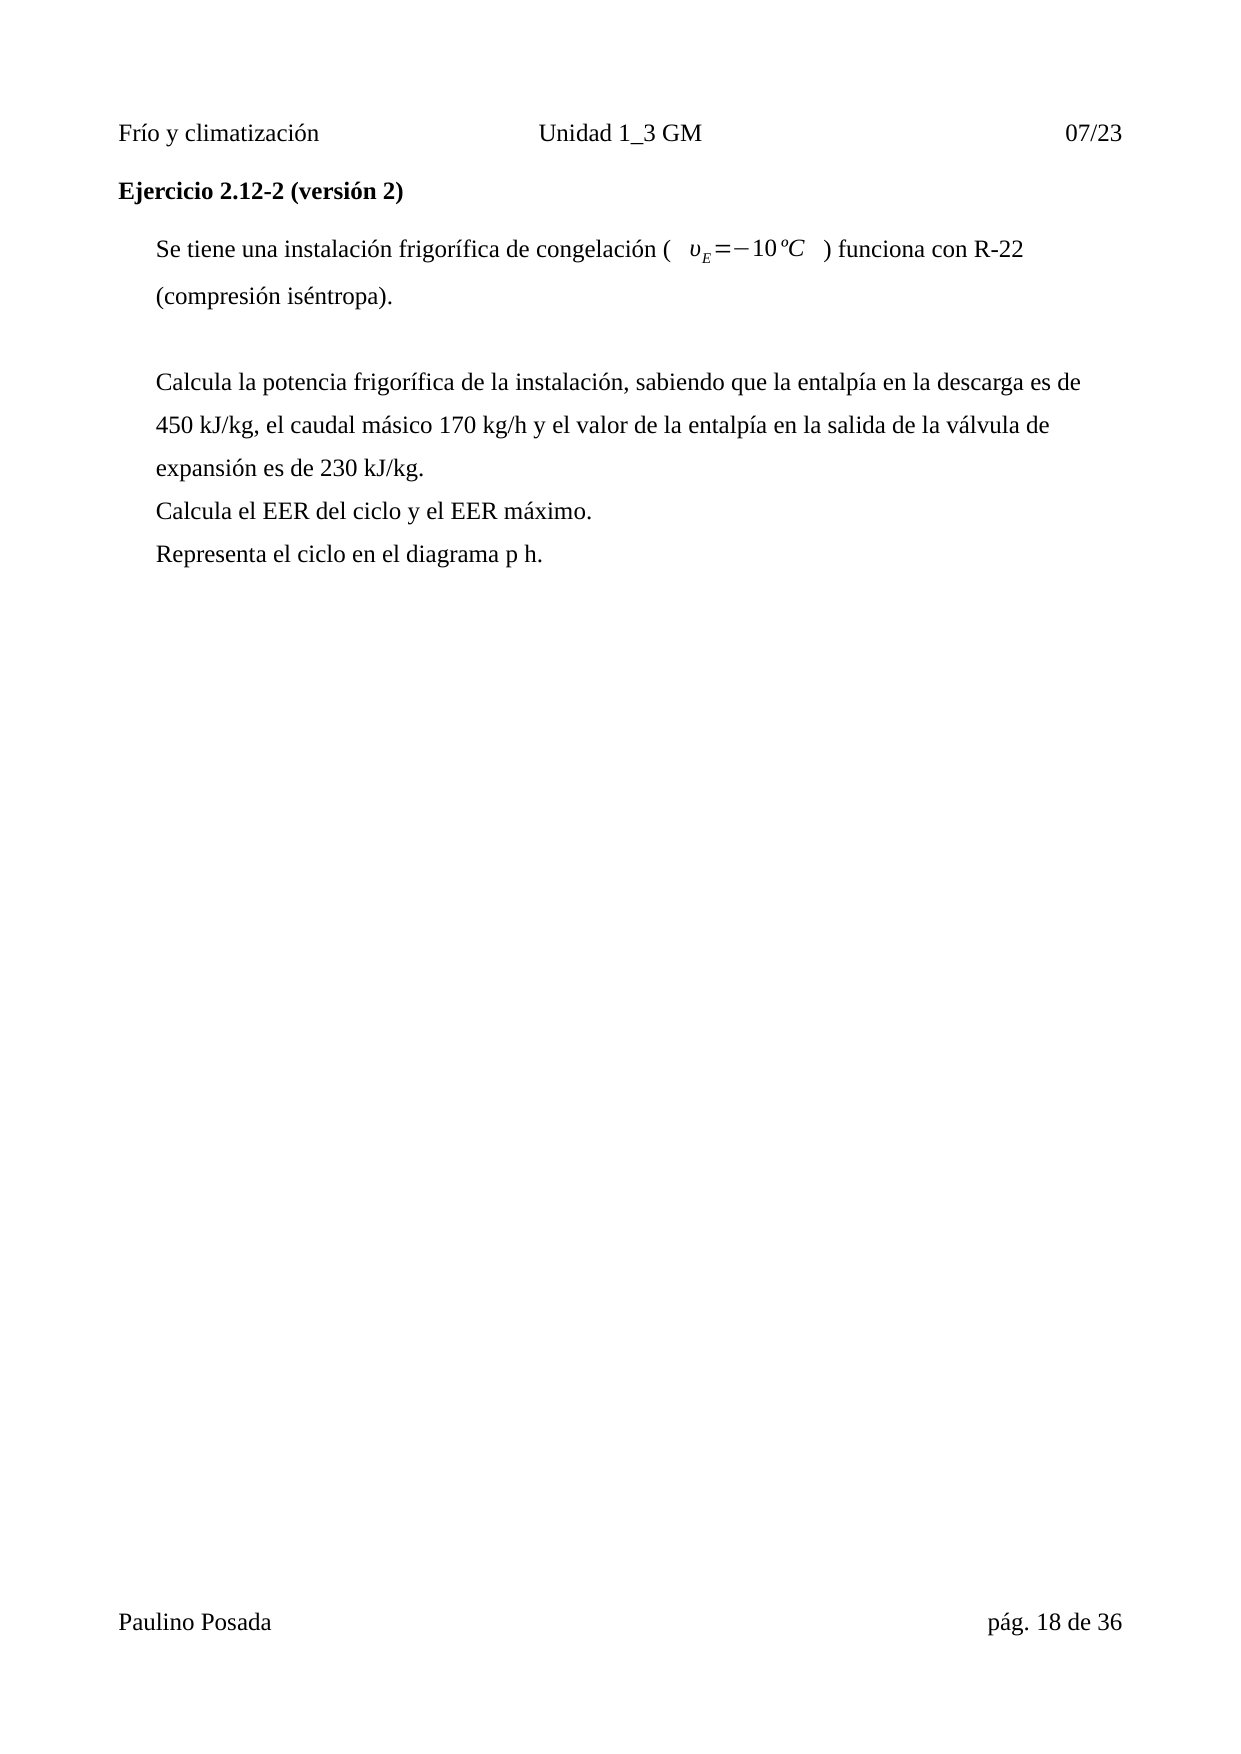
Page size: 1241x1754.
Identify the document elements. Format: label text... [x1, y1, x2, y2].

text Se tiene una instalación frigorífica de congelación () funciona con R-22 (compresión iséntropa). [156, 234, 1122, 309]
text Calcula la potencia frigorífica de la instalación, sabiendo que la entalpía en la descarga es de 450 kJ/kg, el caudal másico 170 kg/h y el valor de la entalpía en la salida de la válvula de expansión es de 230 kJ/kg. [156, 367, 1122, 482]
text Calcula el EER del ciclo y el EER máximo. [156, 496, 1122, 525]
text Representa el ciclo en el diagrama p h. [156, 539, 1122, 568]
text Ejercicio 2.12-2 (versión 2) [118, 176, 1122, 205]
